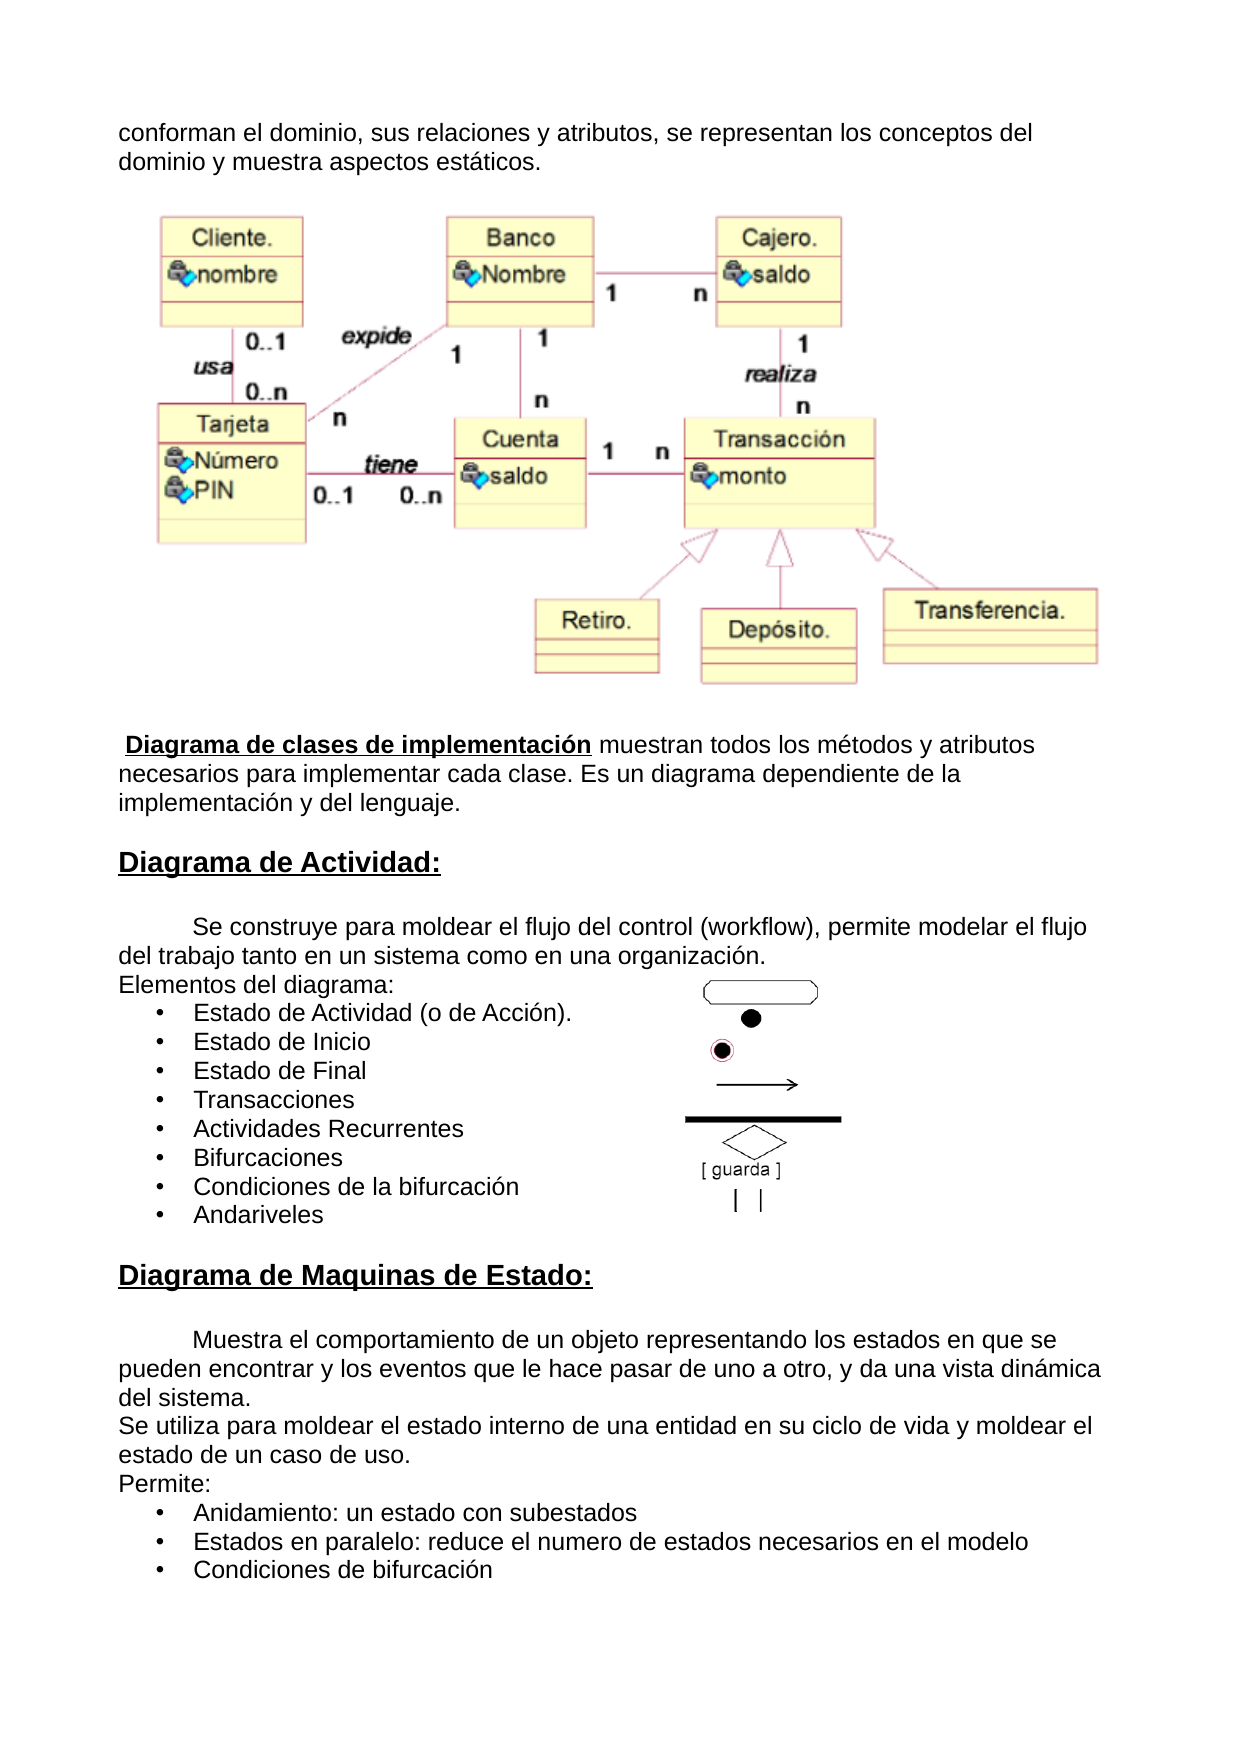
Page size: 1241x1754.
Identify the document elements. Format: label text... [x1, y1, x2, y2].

list Transacciones [156, 1085, 685, 1114]
list Estado de Inicio [156, 1027, 685, 1056]
list Estado de Actividad (o de Acción). [156, 998, 685, 1027]
list Estado de Final [156, 1056, 685, 1085]
list Anidamiento: un estado con subestados [156, 1498, 1122, 1526]
text Se utiliza para moldear el estado interno de una entidad en su ciclo de vida y moldear el estado de un caso de uso. [118, 1411, 1122, 1469]
text Permite: [118, 1469, 1122, 1498]
text Se construye para moldear el flujo del control (workflow), permite modelar el flujo del trabajo tanto en un sistema como en una organización. [118, 912, 1122, 970]
list Condiciones de bifurcación [156, 1555, 1122, 1584]
list Bifurcaciones [156, 1143, 685, 1172]
list [842, 1027, 1122, 1056]
list Estados en paralelo: reduce el numero de estados necesarios en el modelo [156, 1526, 1122, 1555]
list [842, 1172, 1122, 1200]
text Diagrama de Maquinas de Estado: [118, 1258, 1122, 1292]
list Actividades Recurrentes [156, 1114, 685, 1143]
text Diagrama de clases de implementación muestran todos los métodos y atributos necesarios para implementar cada clase. Es un diagrama dependiente de la implementación y del lenguaje. [118, 730, 1122, 816]
list Condiciones de la bifurcación [156, 1172, 685, 1200]
list [842, 1056, 1122, 1085]
text Diagrama de Actividad: [118, 845, 1122, 879]
text Elementos del diagrama: [118, 970, 1122, 998]
picture [685, 977, 842, 1217]
picture [127, 209, 1113, 702]
list [842, 1114, 1122, 1143]
text conforman el dominio, sus relaciones y atributos, se representan los conceptos del dominio y muestra aspectos estáticos. [118, 118, 1122, 176]
list Andariveles [156, 1200, 1122, 1229]
text Muestra el comportamiento de un objeto representando los estados en que se pueden encontrar y los eventos que le hace pasar de uno a otro, y da una vista dinámica del sistema. [118, 1325, 1122, 1411]
list [842, 1085, 1122, 1114]
list [842, 1143, 1122, 1172]
list [842, 998, 1122, 1027]
